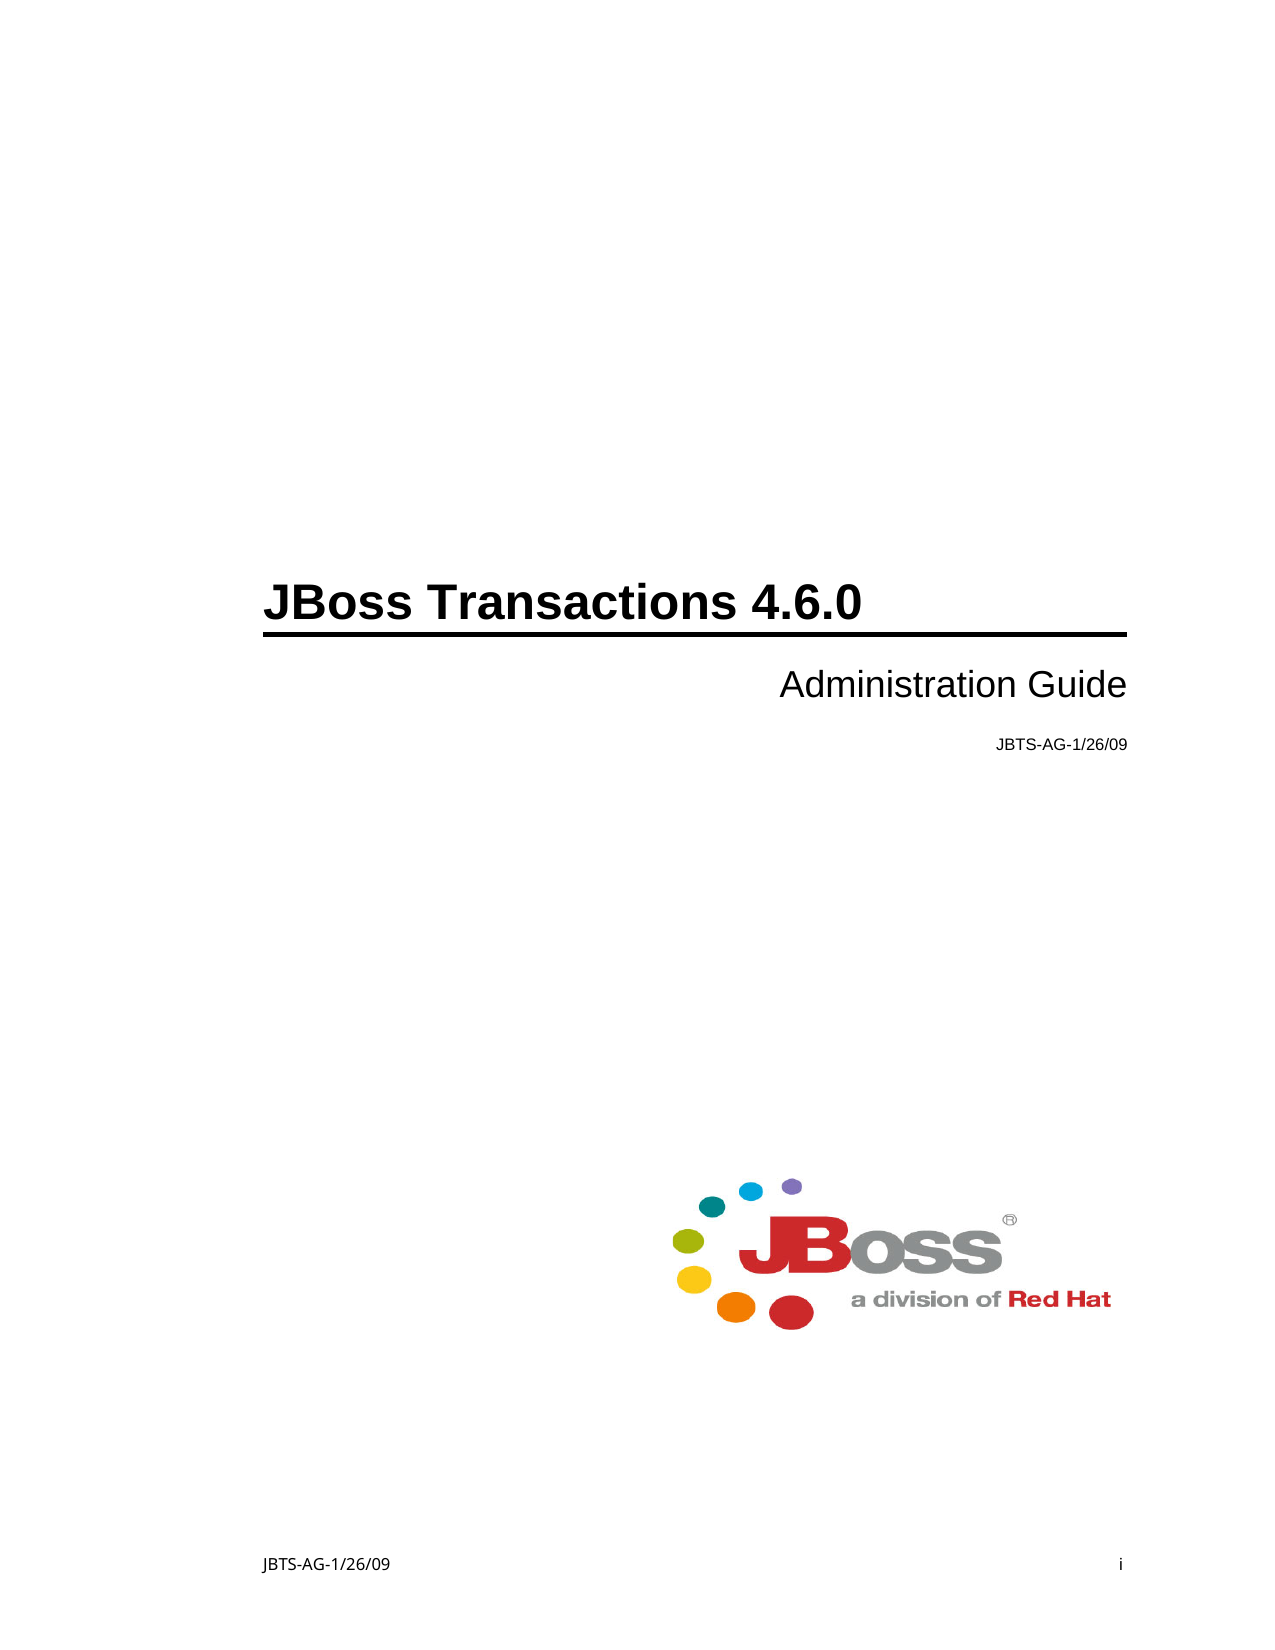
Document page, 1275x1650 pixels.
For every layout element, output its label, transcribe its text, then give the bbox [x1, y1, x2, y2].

text JBTS-AG-1/26/09 [263, 735, 1127, 754]
picture [672, 1178, 1111, 1330]
subtitle Administration Guide [263, 662, 1127, 706]
title JBoss Transactions 4.6.0 [263, 573, 1127, 632]
